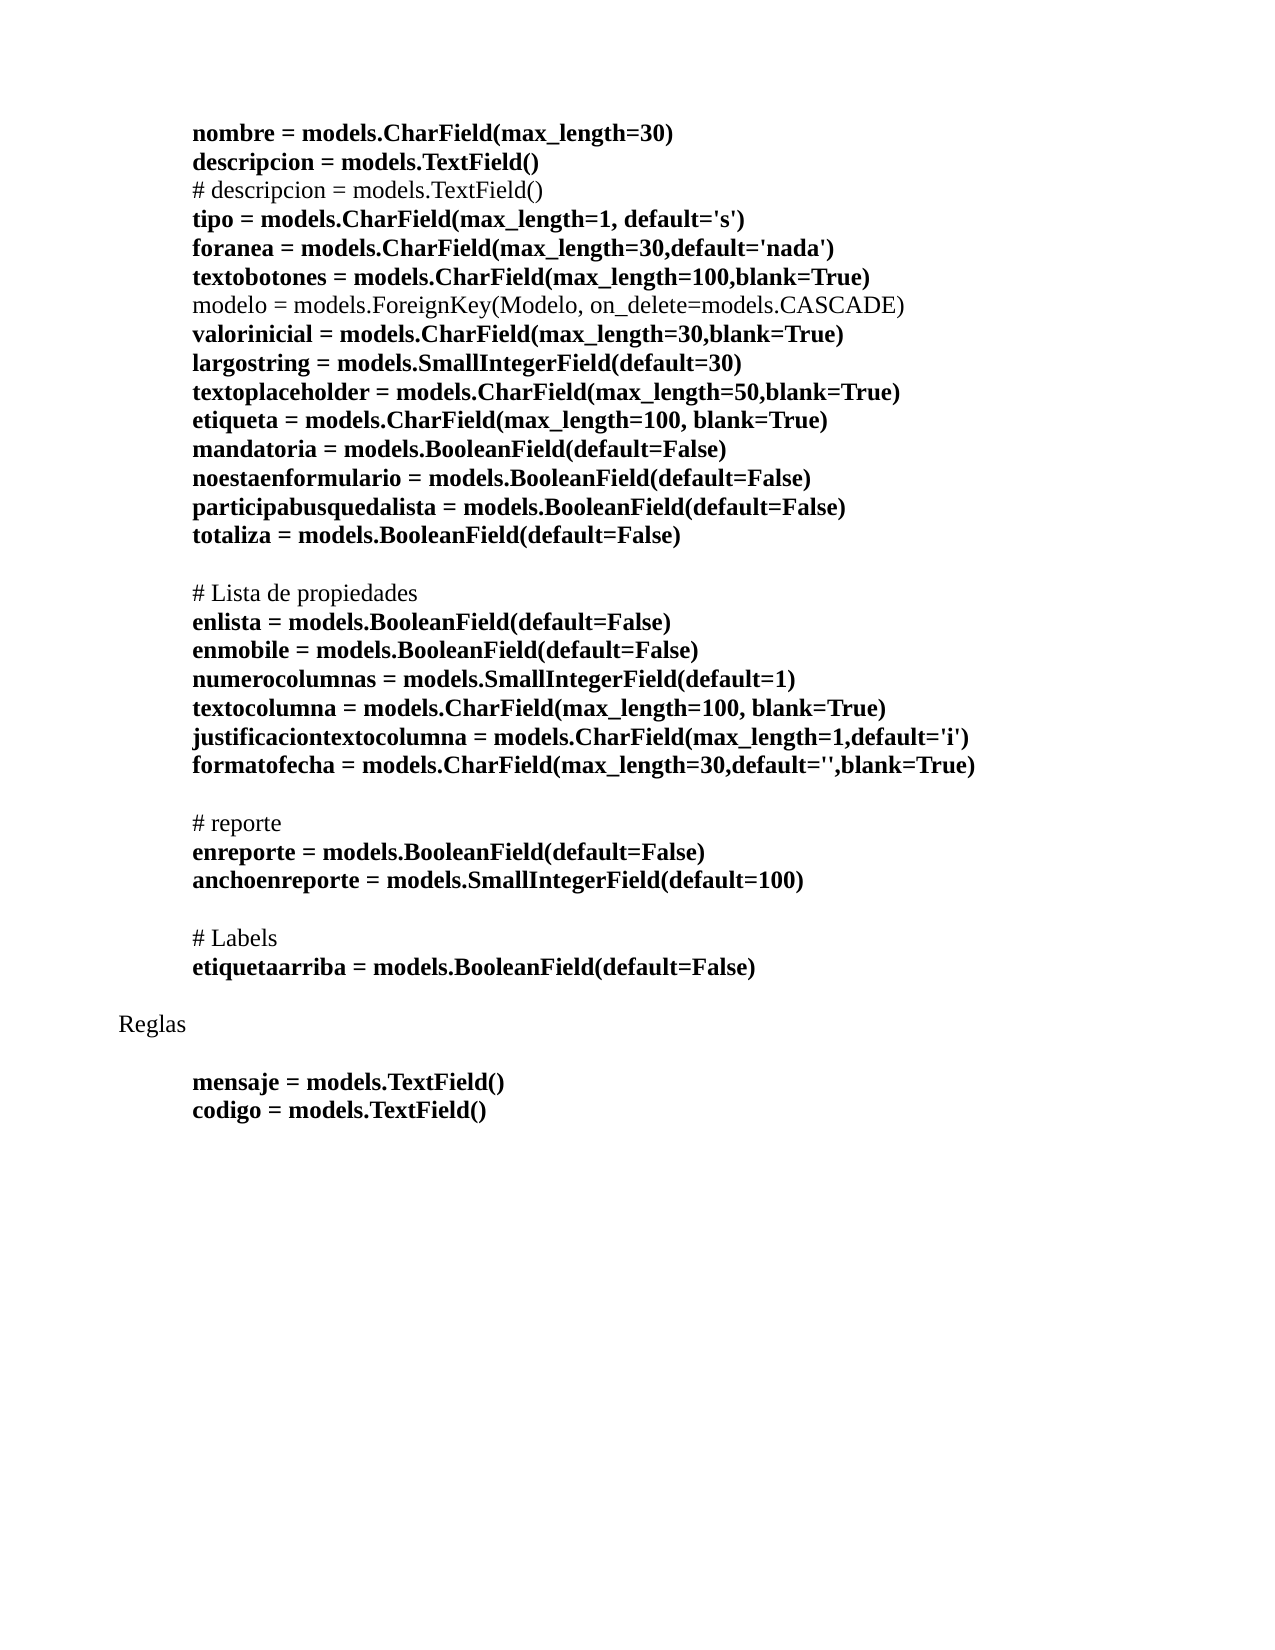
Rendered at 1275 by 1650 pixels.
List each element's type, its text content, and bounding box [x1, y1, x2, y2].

text # descripcion = models.TextField() [118, 176, 1157, 204]
text # Labels [118, 923, 1157, 952]
text etiquetaarriba = models.BooleanField(default=False) [118, 952, 1157, 981]
text textobotones = models.CharField(max_length=100,blank=True) [118, 262, 1157, 291]
text etiqueta = models.CharField(max_length=100, blank=True) [118, 406, 1157, 434]
text largostring = models.SmallIntegerField(default=30) [118, 348, 1157, 377]
text noestaenformulario = models.BooleanField(default=False) [118, 463, 1157, 492]
text # reporte [118, 808, 1157, 837]
text tipo = models.CharField(max_length=1, default='s') [118, 204, 1157, 233]
text Reglas [118, 1009, 1157, 1038]
text justificaciontextocolumna = models.CharField(max_length=1,default='i') [118, 722, 1157, 751]
text foranea = models.CharField(max_length=30,default='nada') [118, 233, 1157, 262]
text anchoenreporte = models.SmallIntegerField(default=100) [118, 866, 1157, 894]
text textoplaceholder = models.CharField(max_length=50,blank=True) [118, 377, 1157, 406]
text nombre = models.CharField(max_length=30) [118, 118, 1157, 147]
text modelo = models.ForeignKey(Modelo, on_delete=models.CASCADE) [118, 291, 1157, 319]
text # Lista de propiedades [118, 578, 1157, 607]
text valorinicial = models.CharField(max_length=30,blank=True) [118, 319, 1157, 348]
text numerocolumnas = models.SmallIntegerField(default=1) [118, 664, 1157, 693]
text descripcion = models.TextField() [118, 147, 1157, 176]
text formatofecha = models.CharField(max_length=30,default='',blank=True) [118, 751, 1157, 779]
text mandatoria = models.BooleanField(default=False) [118, 434, 1157, 463]
text enreporte = models.BooleanField(default=False) [118, 837, 1157, 866]
text mensaje = models.TextField() [118, 1067, 1157, 1096]
text totaliza = models.BooleanField(default=False) [118, 521, 1157, 549]
text textocolumna = models.CharField(max_length=100, blank=True) [118, 693, 1157, 722]
text codigo = models.TextField() [118, 1096, 1157, 1124]
text enlista = models.BooleanField(default=False) [118, 607, 1157, 636]
text participabusquedalista = models.BooleanField(default=False) [118, 492, 1157, 521]
text enmobile = models.BooleanField(default=False) [118, 636, 1157, 664]
